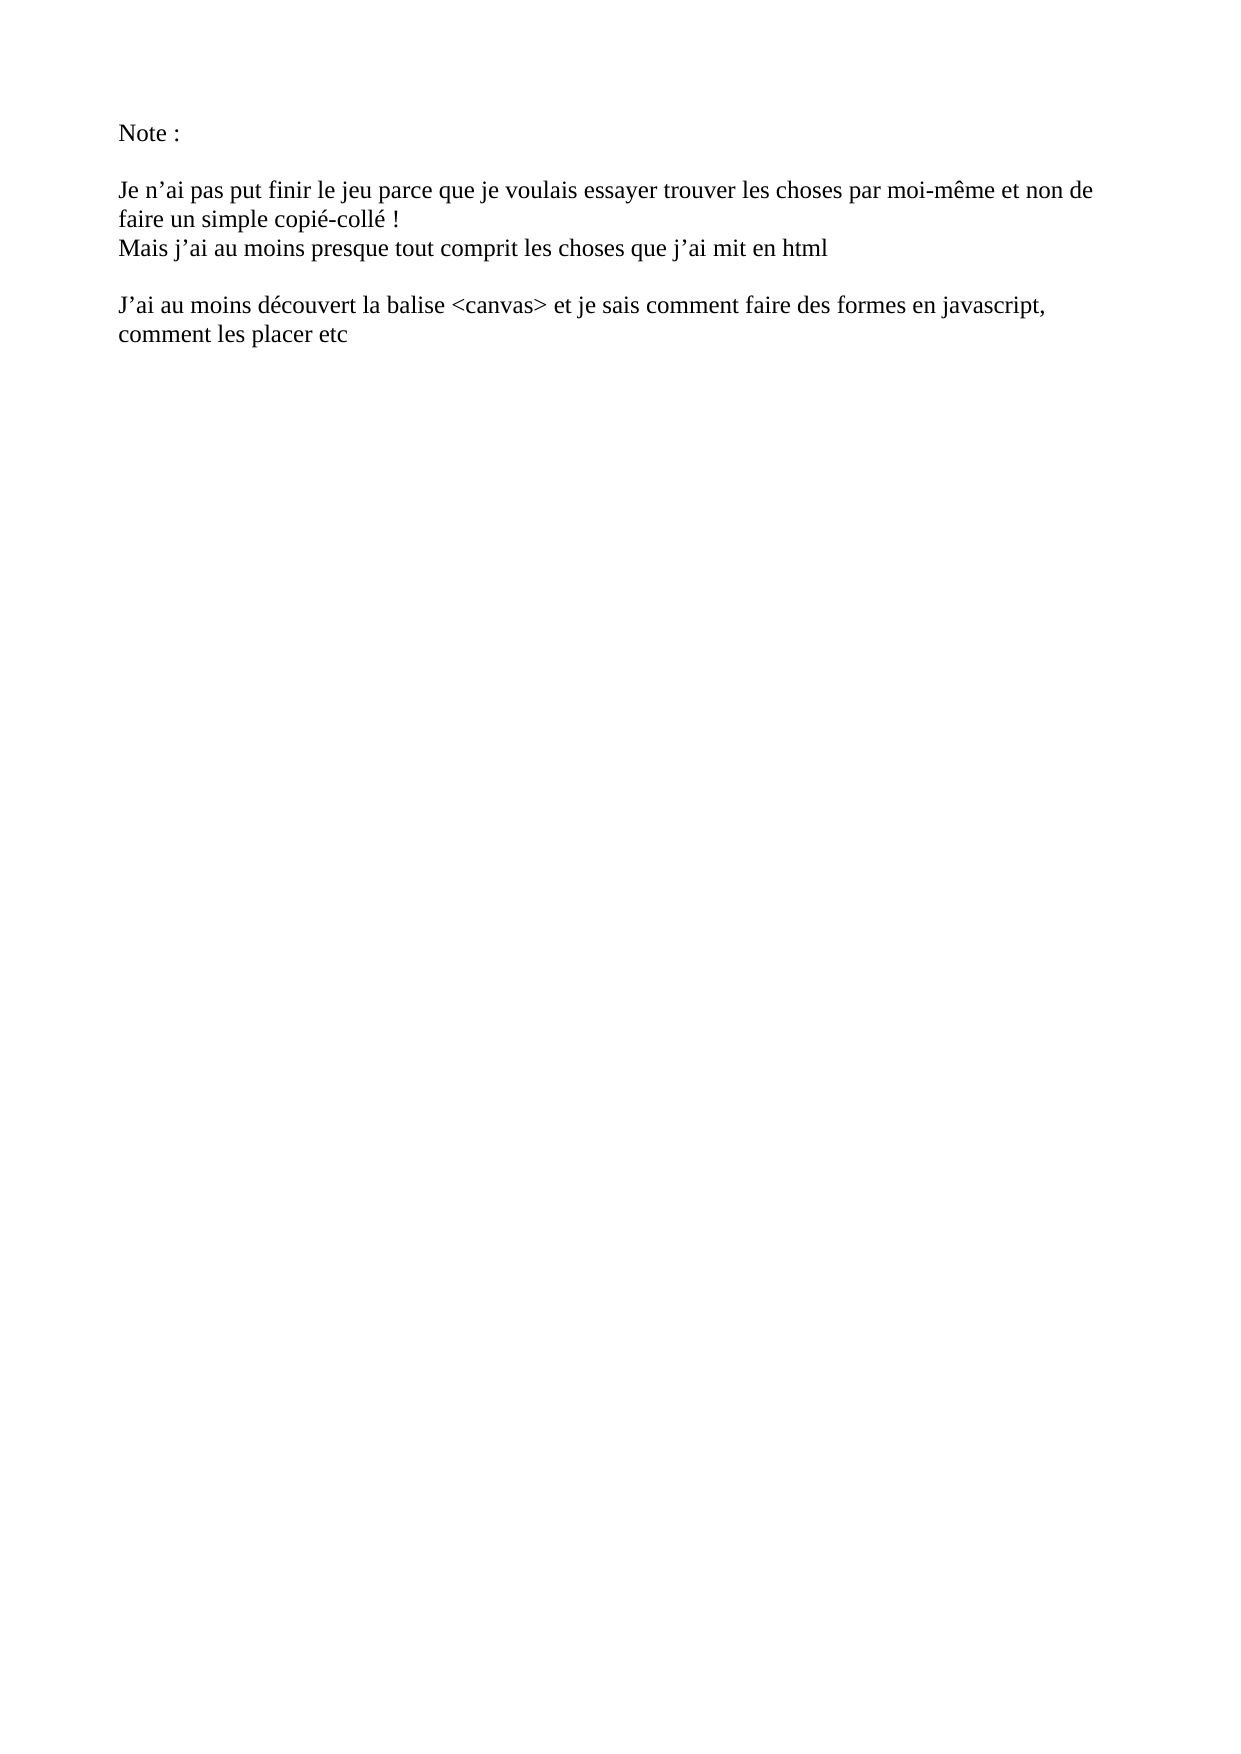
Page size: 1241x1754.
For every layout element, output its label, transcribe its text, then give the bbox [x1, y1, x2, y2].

text Je n’ai pas put finir le jeu parce que je voulais essayer trouver les choses par moi-même et non de faire un simple copié-collé ! [118, 176, 1122, 233]
text Mais j’ai au moins presque tout comprit les choses que j’ai mit en html [118, 233, 1122, 262]
text J’ai au moins découvert la balise <canvas> et je sais comment faire des formes en javascript, comment les placer etc [118, 291, 1122, 348]
text Note : [118, 118, 1122, 147]
